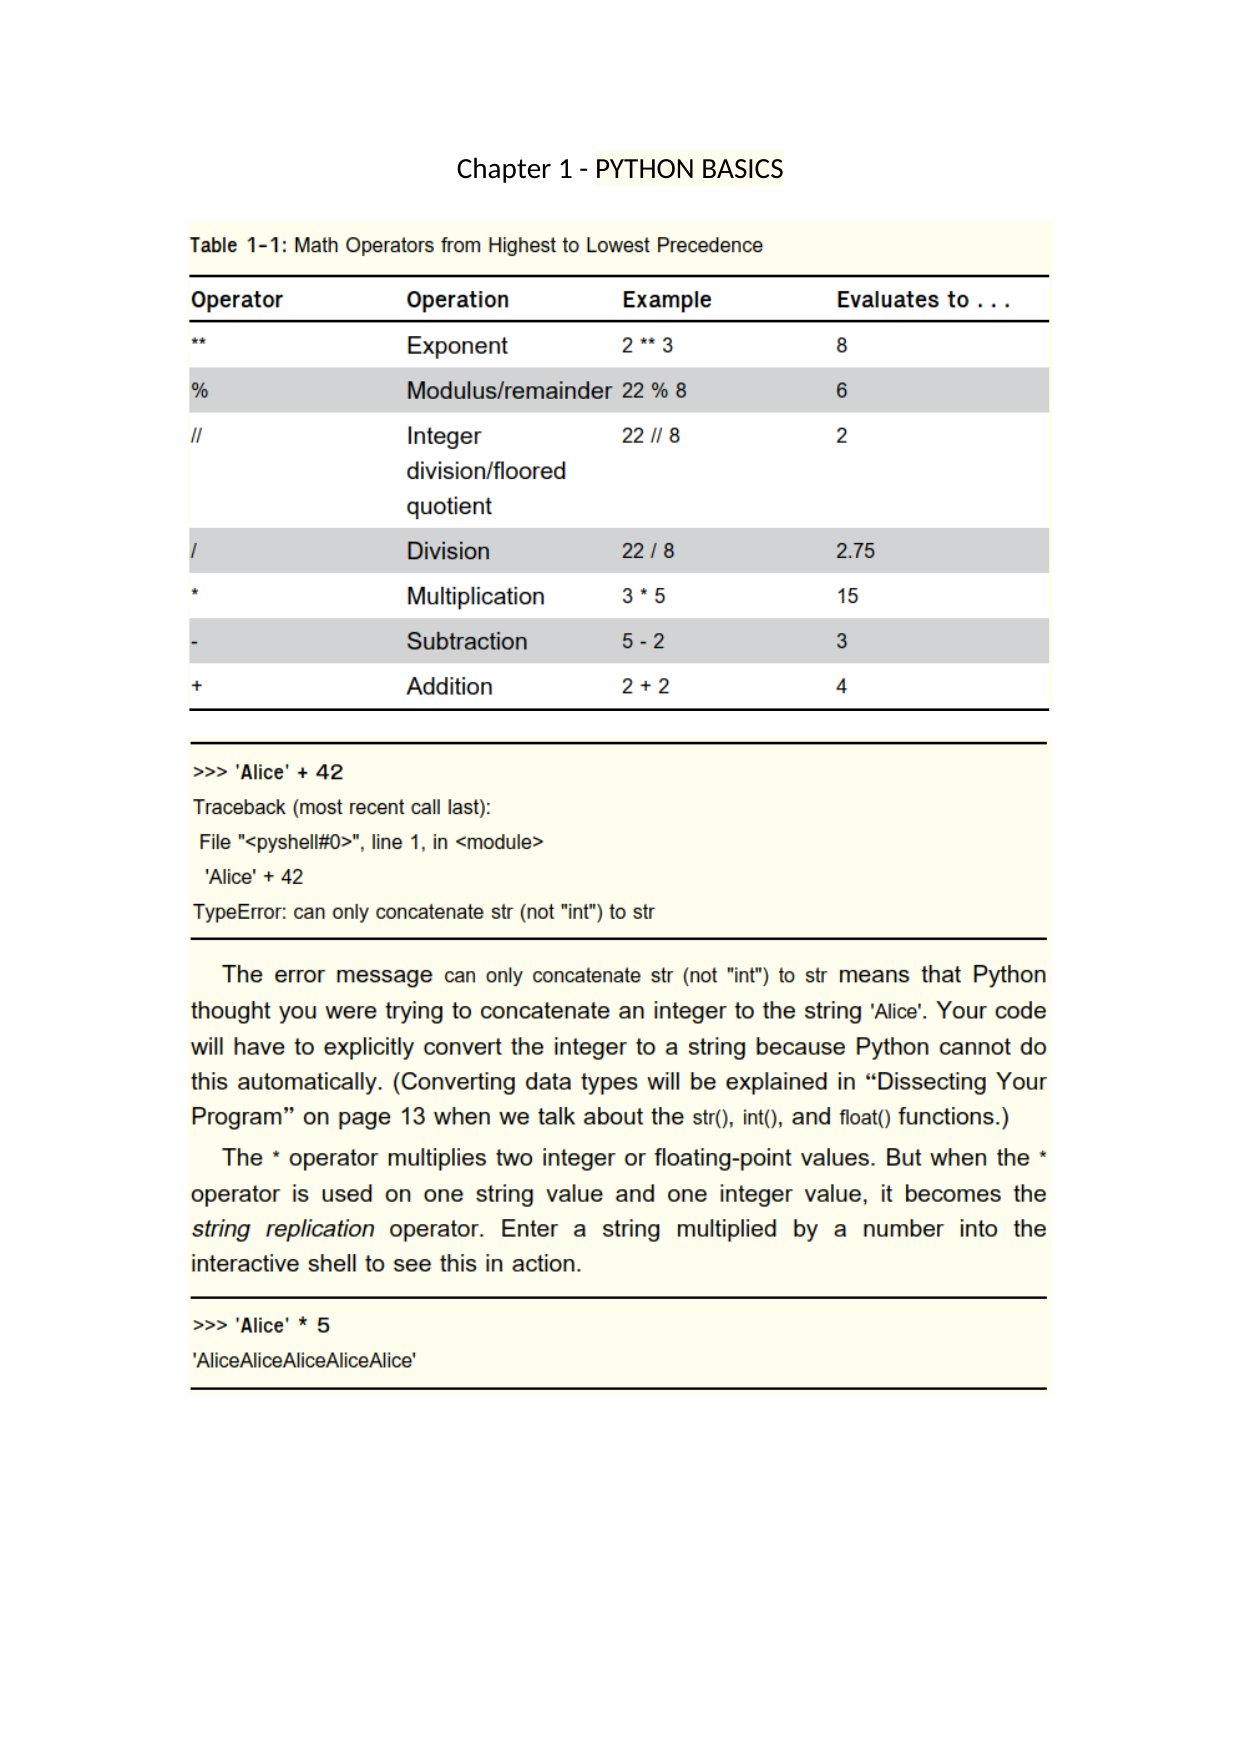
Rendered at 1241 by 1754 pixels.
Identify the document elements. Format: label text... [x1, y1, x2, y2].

picture [187, 737, 1052, 1395]
picture [187, 221, 1053, 711]
text Chapter 1 - PYTHON BASICS [187, 150, 1053, 186]
